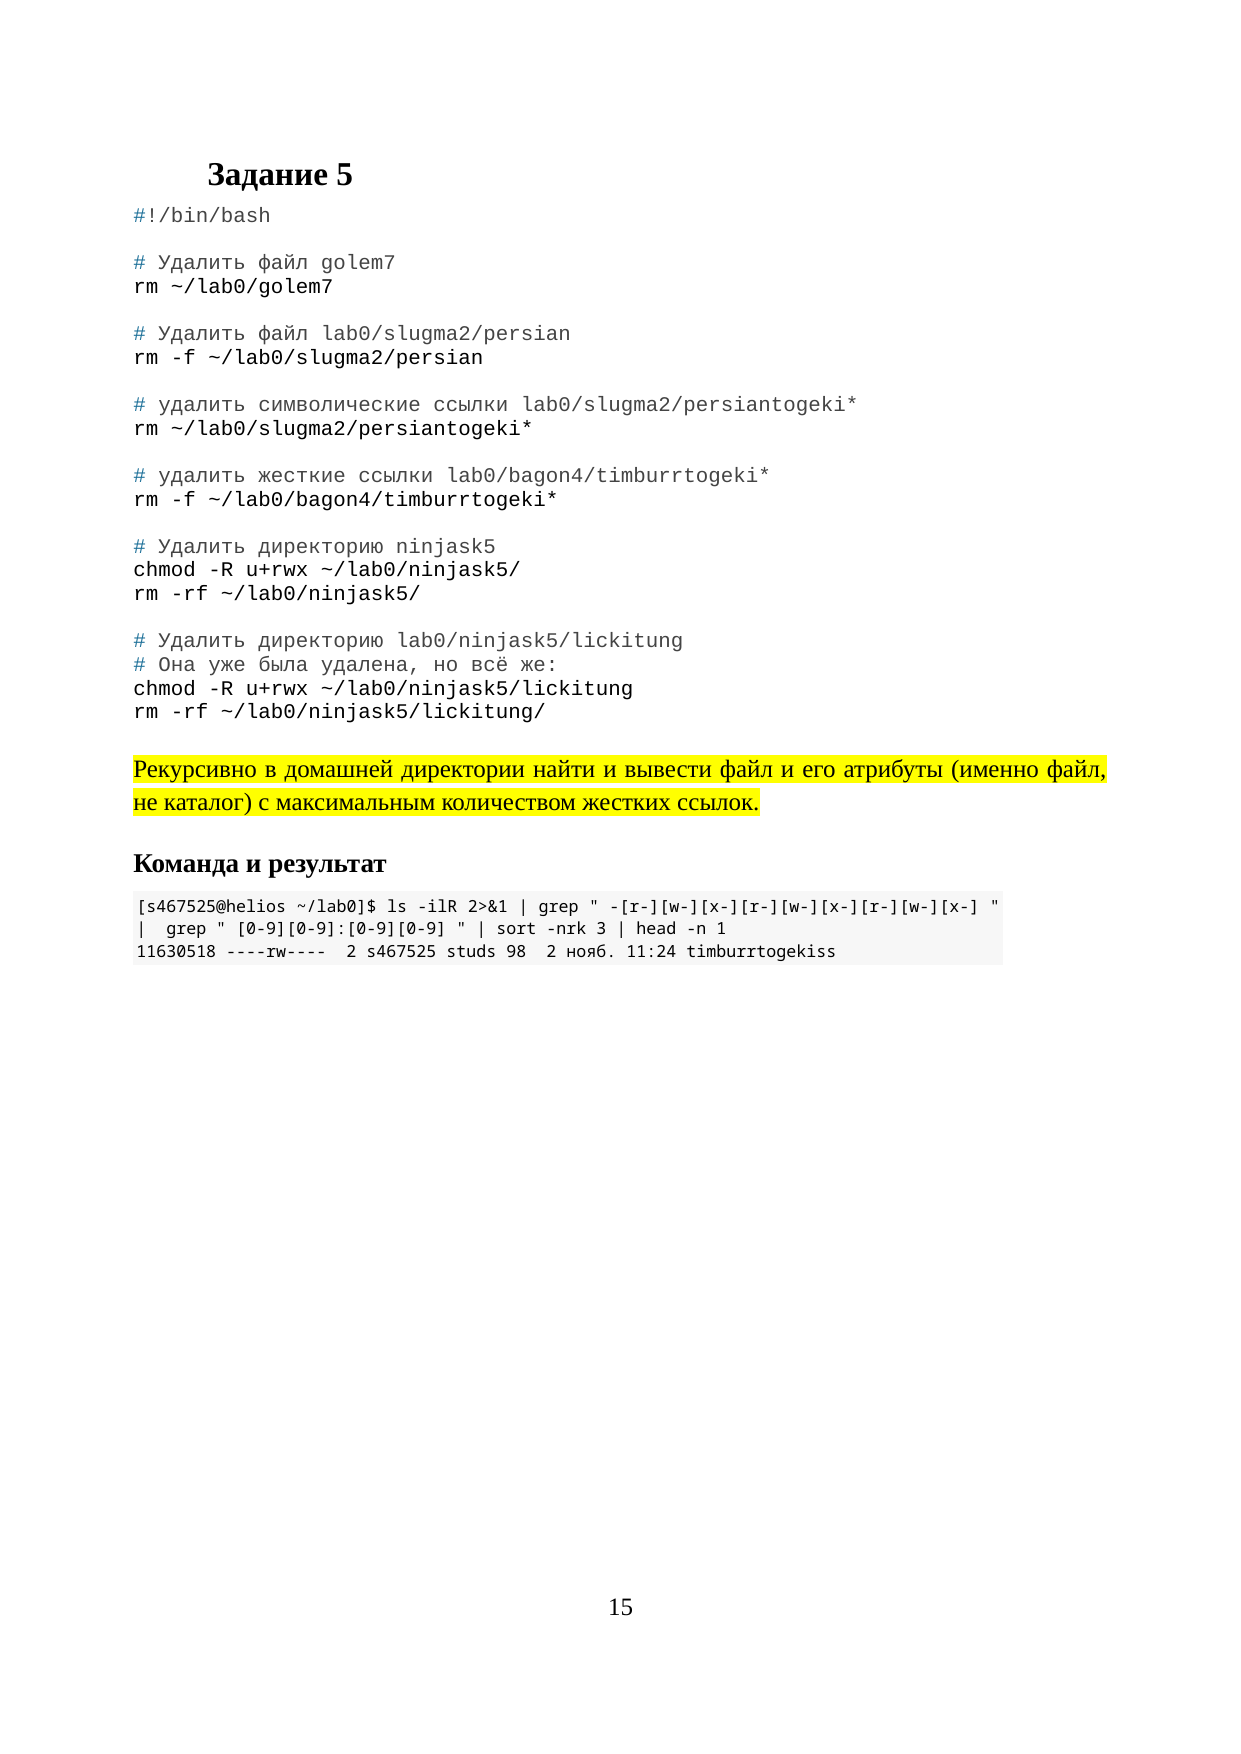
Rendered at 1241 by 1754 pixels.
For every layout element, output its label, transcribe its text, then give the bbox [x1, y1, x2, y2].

text rm ~/lab0/golem7 [133, 276, 1107, 299]
text # Удалить директорию ninjask5 [133, 536, 1107, 559]
subtitle Команда и результат [133, 848, 1107, 879]
text rm -f ~/lab0/slugma2/persian [133, 347, 1107, 370]
text # Удалить файл golem7 [133, 252, 1107, 276]
text #!/bin/bash [133, 205, 1107, 228]
text # Удалить файл lab0/slugma2/persian [133, 323, 1107, 347]
text rm -rf ~/lab0/ninjask5/ [133, 583, 1107, 607]
text rm -rf ~/lab0/ninjask5/lickitung/ [133, 701, 1107, 725]
text chmod -R u+rwx ~/lab0/ninjask5/lickitung [133, 678, 1107, 701]
text rm ~/lab0/slugma2/persiantogeki* [133, 418, 1107, 441]
text # удалить жесткие ссылки lab0/bagon4/timburrtogeki* [133, 465, 1107, 488]
text # удалить символические ссылки lab0/slugma2/persiantogeki* [133, 394, 1107, 418]
table_header [s467525@helios ~/lab0]$ ls -ilR 2>&1 | grep " -[r-][w-][x-][r-][w-][x-][r-][w-][x-] " | grep " [0-9][0-9]:[0-9][0-9] " | sort -nrk 3 | head -n 1 11630518 ----rw---- 2 s467525 studs 98 2 нояб. 11:24 timburrtogekiss [133, 891, 1003, 965]
subtitle Задание 5 [133, 154, 1107, 192]
text Рекурсивно в домашней директории найти и вывести файл и его атрибуты (именно файл, не каталог) с максимальным количеством жестких ссылок. [133, 754, 1107, 816]
text chmod -R u+rwx ~/lab0/ninjask5/ [133, 559, 1107, 583]
text # Она уже была удалена, но всё же: [133, 654, 1107, 678]
text rm -f ~/lab0/bagon4/timburrtogeki* [133, 488, 1107, 512]
text # Удалить директорию lab0/ninjask5/lickitung [133, 630, 1107, 654]
